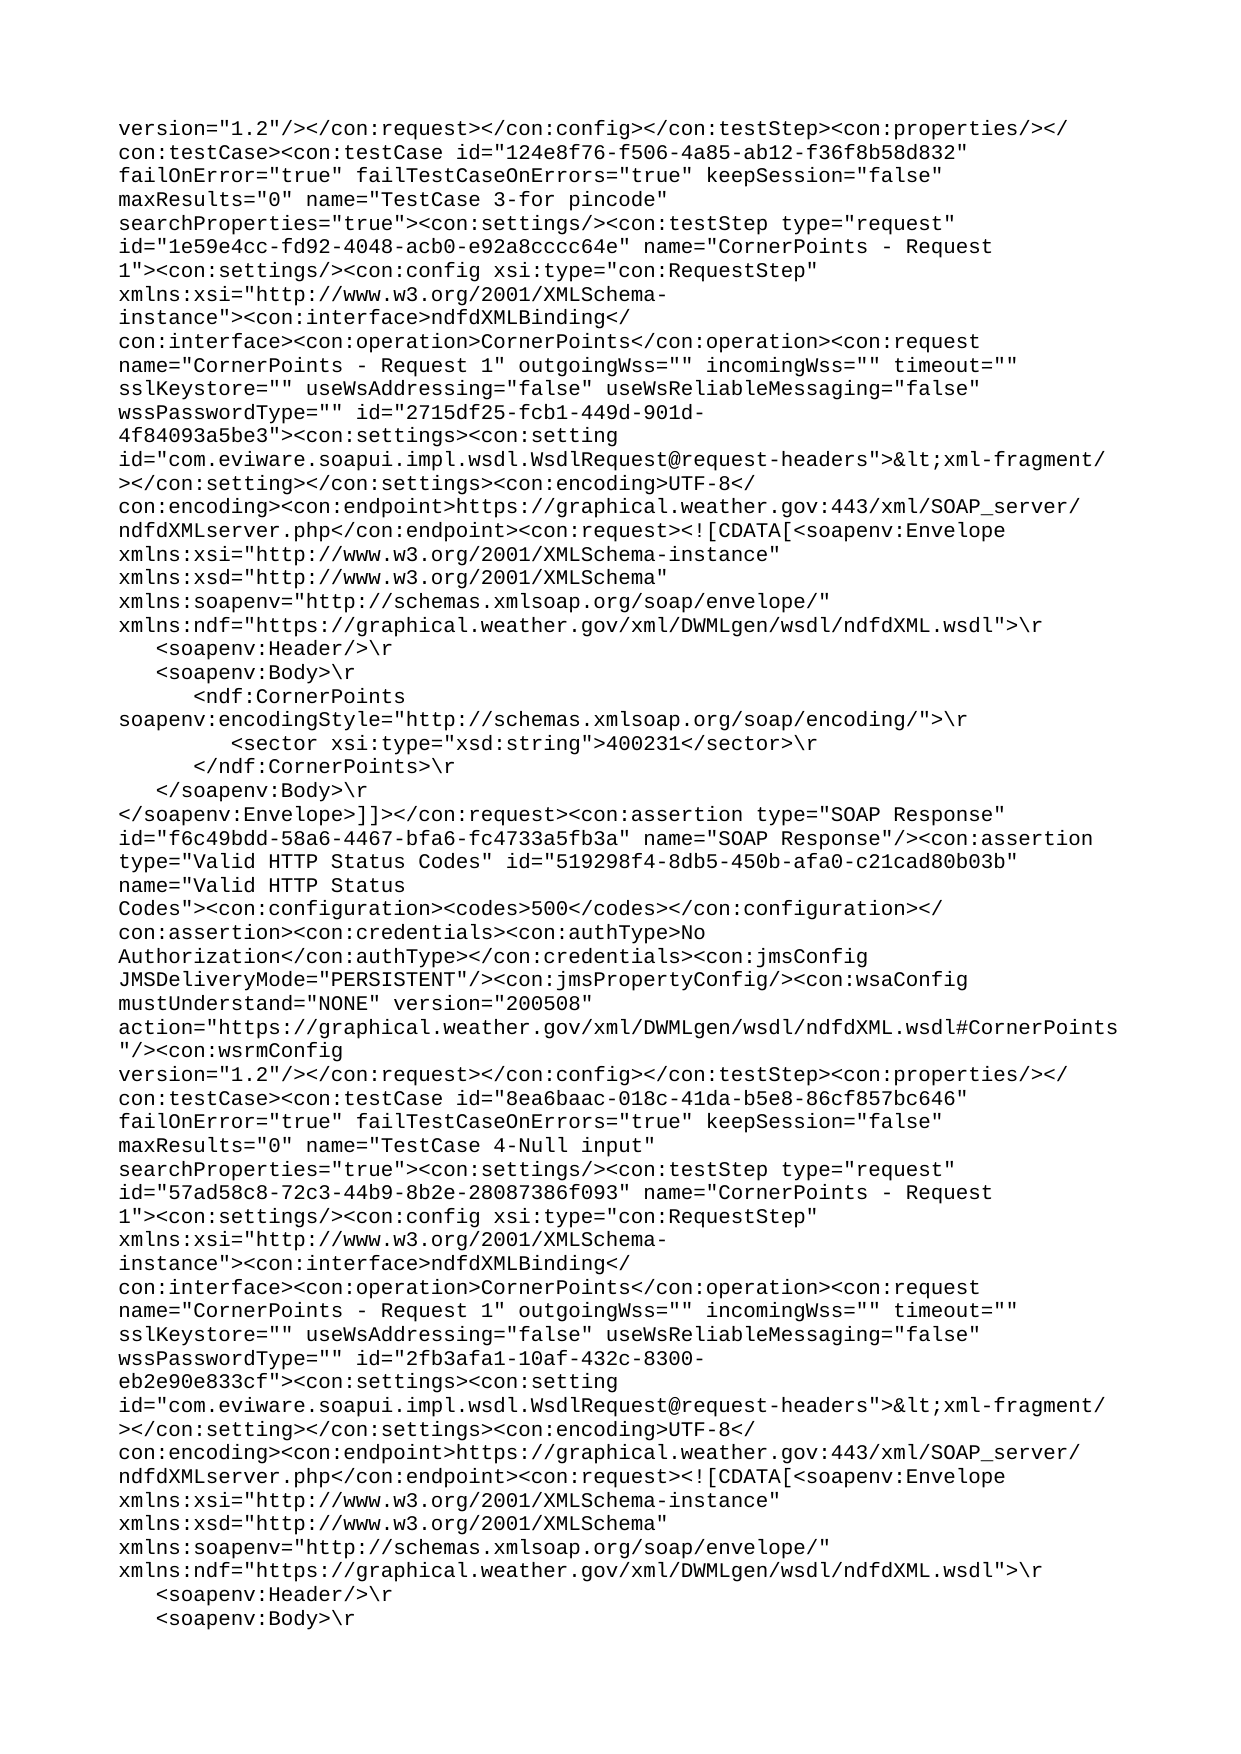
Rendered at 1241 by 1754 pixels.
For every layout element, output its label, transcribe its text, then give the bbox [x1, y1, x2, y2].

text </soapenv:Body>\r [118, 780, 1122, 804]
text <soapenv:Body>\r [118, 1608, 1122, 1631]
text version="1.2"/></con:request></con:config></con:testStep><con:properties/></con:testCase><con:testCase id="124e8f76-f506-4a85-ab12-f36f8b58d832" failOnError="true" failTestCaseOnErrors="true" keepSession="false" maxResults="0" name="TestCase 3-for pincode" searchProperties="true"><con:settings/><con:testStep type="request" id="1e59e4cc-fd92-4048-acb0-e92a8cccc64e" name="CornerPoints - Request 1"><con:settings/><con:config xsi:type="con:RequestStep" xmlns:xsi="http://www.w3.org/2001/XMLSchema-instance"><con:interface>ndfdXMLBinding</con:interface><con:operation>CornerPoints</con:operation><con:request name="CornerPoints - Request 1" outgoingWss="" incomingWss="" timeout="" sslKeystore="" useWsAddressing="false" useWsReliableMessaging="false" wssPasswordType="" id="2715df25-fcb1-449d-901d-4f84093a5be3"><con:settings><con:setting id="com.eviware.soapui.impl.wsdl.WsdlRequest@request-headers">&lt;xml-fragment/></con:setting></con:settings><con:encoding>UTF-8</con:encoding><con:endpoint>https://graphical.weather.gov:443/xml/SOAP_server/ndfdXMLserver.php</con:endpoint><con:request><![CDATA[<soapenv:Envelope xmlns:xsi="http://www.w3.org/2001/XMLSchema-instance" xmlns:xsd="http://www.w3.org/2001/XMLSchema" xmlns:soapenv="http://schemas.xmlsoap.org/soap/envelope/" xmlns:ndf="https://graphical.weather.gov/xml/DWMLgen/wsdl/ndfdXML.wsdl">\r [118, 118, 1122, 638]
text <soapenv:Header/>\r [118, 1584, 1122, 1608]
text <soapenv:Header/>\r [118, 638, 1122, 662]
text <soapenv:Body>\r [118, 662, 1122, 686]
text <ndf:CornerPoints soapenv:encodingStyle="http://schemas.xmlsoap.org/soap/encoding/">\r [118, 686, 1122, 733]
text <sector xsi:type="xsd:string">400231</sector>\r [118, 733, 1122, 757]
text </soapenv:Envelope>]]></con:request><con:assertion type="SOAP Response" id="f6c49bdd-58a6-4467-bfa6-fc4733a5fb3a" name="SOAP Response"/><con:assertion type="Valid HTTP Status Codes" id="519298f4-8db5-450b-afa0-c21cad80b03b" name="Valid HTTP Status Codes"><con:configuration><codes>500</codes></con:configuration></con:assertion><con:credentials><con:authType>No Authorization</con:authType></con:credentials><con:jmsConfig JMSDeliveryMode="PERSISTENT"/><con:jmsPropertyConfig/><con:wsaConfig mustUnderstand="NONE" version="200508" action="https://graphical.weather.gov/xml/DWMLgen/wsdl/ndfdXML.wsdl#CornerPoints"/><con:wsrmConfig version="1.2"/></con:request></con:config></con:testStep><con:properties/></con:testCase><con:testCase id="8ea6baac-018c-41da-b5e8-86cf857bc646" failOnError="true" failTestCaseOnErrors="true" keepSession="false" maxResults="0" name="TestCase 4-Null input" searchProperties="true"><con:settings/><con:testStep type="request" id="57ad58c8-72c3-44b9-8b2e-28087386f093" name="CornerPoints - Request 1"><con:settings/><con:config xsi:type="con:RequestStep" xmlns:xsi="http://www.w3.org/2001/XMLSchema-instance"><con:interface>ndfdXMLBinding</con:interface><con:operation>CornerPoints</con:operation><con:request name="CornerPoints - Request 1" outgoingWss="" incomingWss="" timeout="" sslKeystore="" useWsAddressing="false" useWsReliableMessaging="false" wssPasswordType="" id="2fb3afa1-10af-432c-8300-eb2e90e833cf"><con:settings><con:setting id="com.eviware.soapui.impl.wsdl.WsdlRequest@request-headers">&lt;xml-fragment/></con:setting></con:settings><con:encoding>UTF-8</con:encoding><con:endpoint>https://graphical.weather.gov:443/xml/SOAP_server/ndfdXMLserver.php</con:endpoint><con:request><![CDATA[<soapenv:Envelope xmlns:xsi="http://www.w3.org/2001/XMLSchema-instance" xmlns:xsd="http://www.w3.org/2001/XMLSchema" xmlns:soapenv="http://schemas.xmlsoap.org/soap/envelope/" xmlns:ndf="https://graphical.weather.gov/xml/DWMLgen/wsdl/ndfdXML.wsdl">\r [118, 804, 1122, 1584]
text </ndf:CornerPoints>\r [118, 757, 1122, 780]
